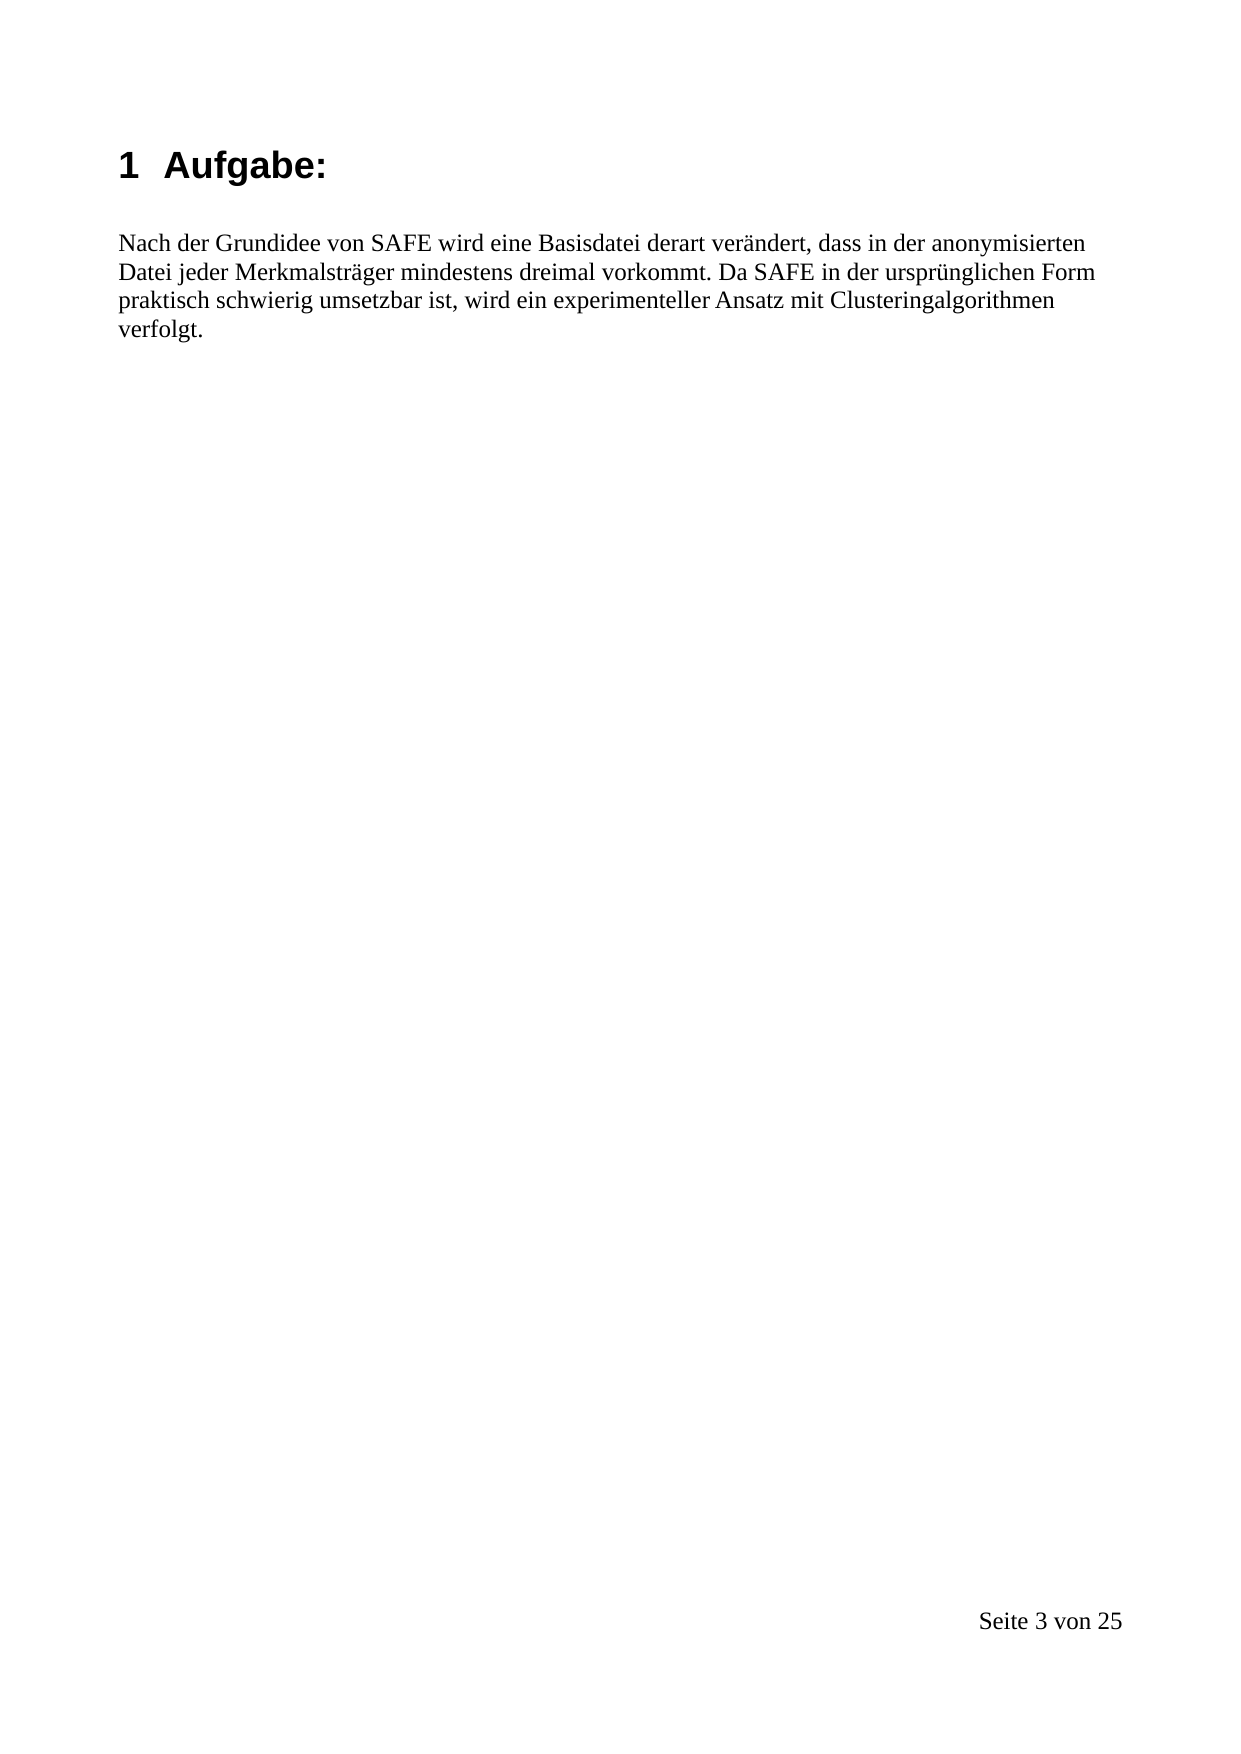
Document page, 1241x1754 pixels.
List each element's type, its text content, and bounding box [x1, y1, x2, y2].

text Nach der Grundidee von SAFE wird eine Basisdatei derart verändert, dass in der anonymisierten Datei jeder Merkmalsträger mindestens dreimal vorkommt. Da SAFE in der ursprünglichen Form praktisch schwierig umsetzbar ist, wird ein experimenteller Ansatz mit Clusteringalgorithmen verfolgt. [118, 228, 1122, 343]
subtitle Aufgabe: [118, 143, 1122, 187]
